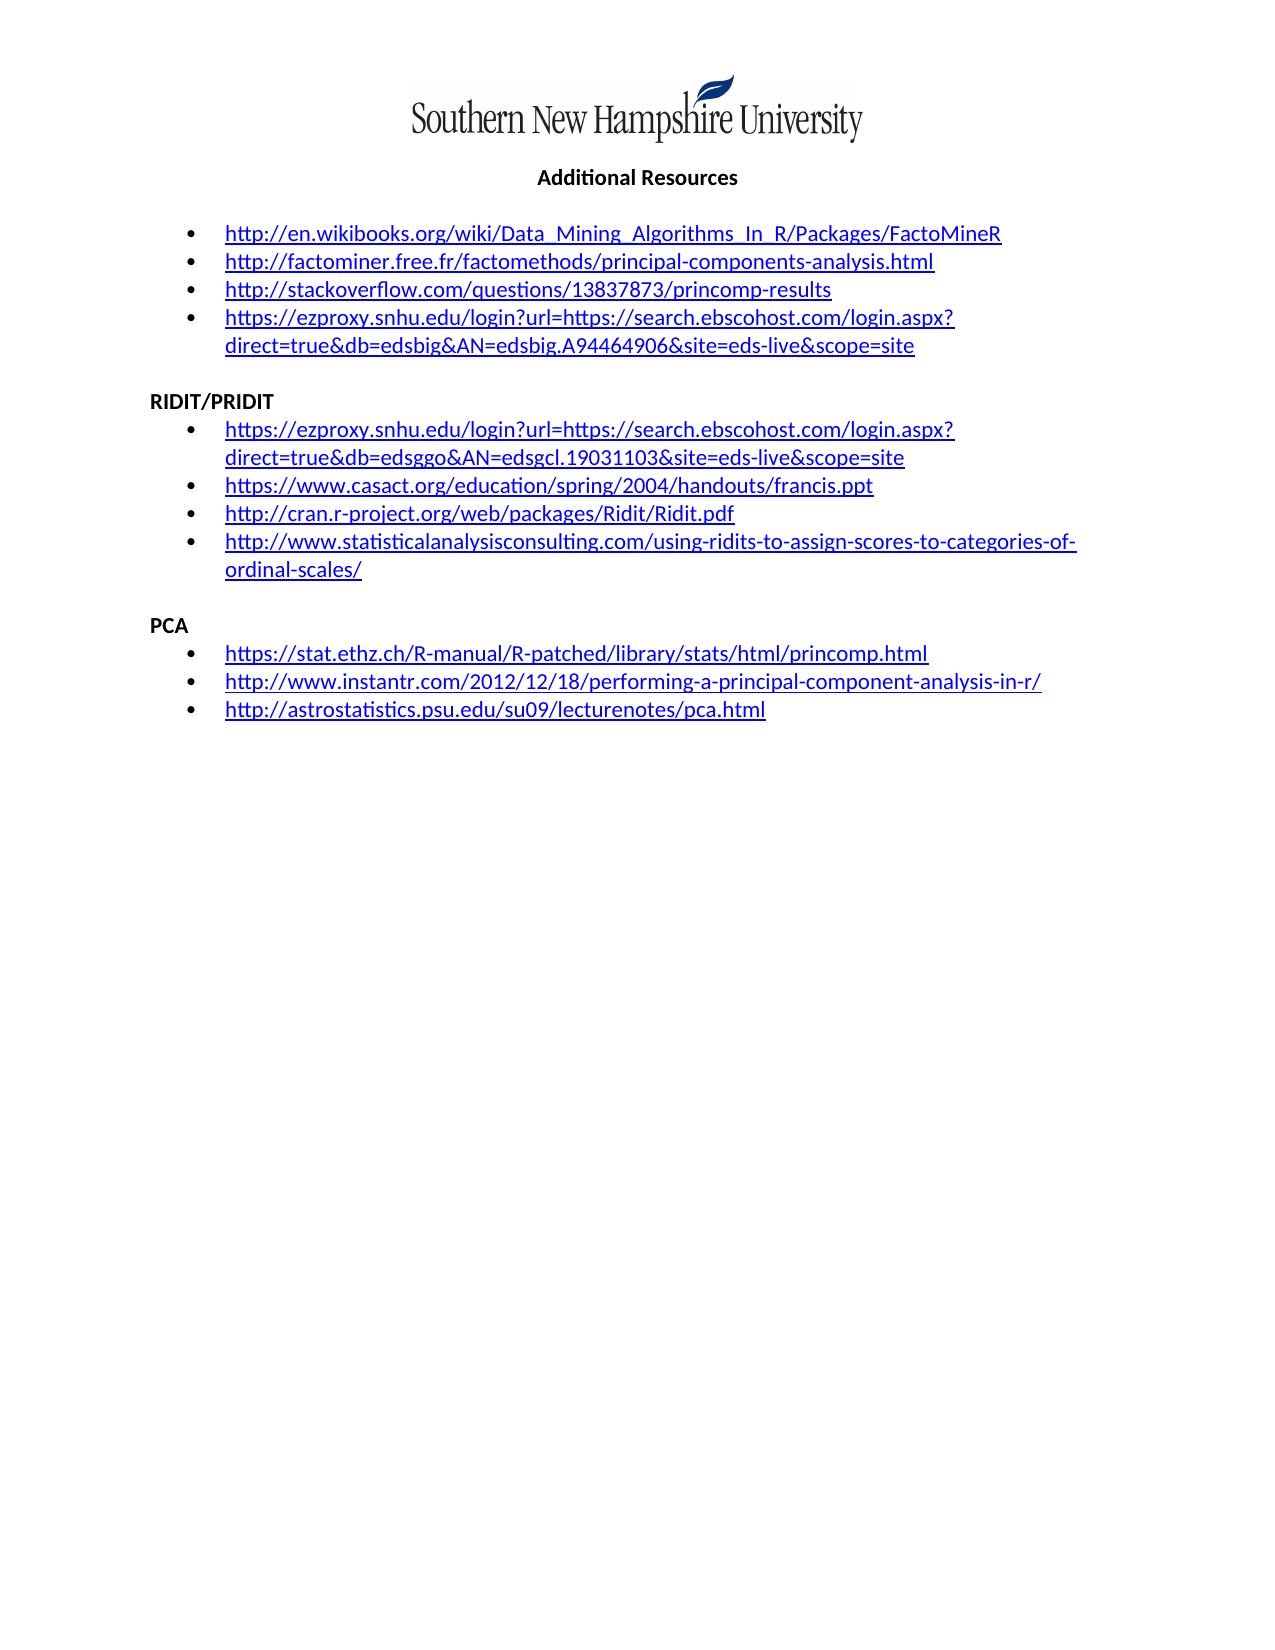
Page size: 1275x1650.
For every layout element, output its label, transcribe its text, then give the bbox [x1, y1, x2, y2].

list http://astrostatistics.psu.edu/su09/lecturenotes/pca.html [187, 695, 1087, 723]
list http://cran.r-project.org/web/packages/Ridit/Ridit.pdf [187, 499, 1087, 527]
list https://ezproxy.snhu.edu/login?url=https://search.ebscohost.com/login.aspx?direct=true&db=edsggo&AN=edsgcl.19031103&site=eds-live&scope=site [187, 415, 1087, 471]
list http://www.statisticalanalysisconsulting.com/using-ridits-to-assign-scores-to-categories-of-ordinal-scales/ [187, 527, 1087, 583]
text PCA [150, 611, 1125, 639]
subtitle Additional Resources [150, 163, 1125, 191]
picture [412, 75, 863, 143]
list https://stat.ethz.ch/R-manual/R-patched/library/stats/html/princomp.html [187, 639, 1087, 667]
text RIDIT/PRIDIT [150, 387, 1125, 415]
list http://en.wikibooks.org/wiki/Data_Mining_Algorithms_In_R/Packages/FactoMineR [187, 219, 1087, 247]
list http://www.instantr.com/2012/12/18/performing-a-principal-component-analysis-in-r/ [187, 667, 1087, 695]
list https://ezproxy.snhu.edu/login?url=https://search.ebscohost.com/login.aspx?direct=true&db=edsbig&AN=edsbig.A94464906&site=eds-live&scope=site [187, 303, 1087, 359]
list http://stackoverflow.com/questions/13837873/princomp-results [187, 275, 1087, 303]
list https://www.casact.org/education/spring/2004/handouts/francis.ppt [187, 471, 1087, 499]
list http://factominer.free.fr/factomethods/principal-components-analysis.html [187, 247, 1087, 275]
